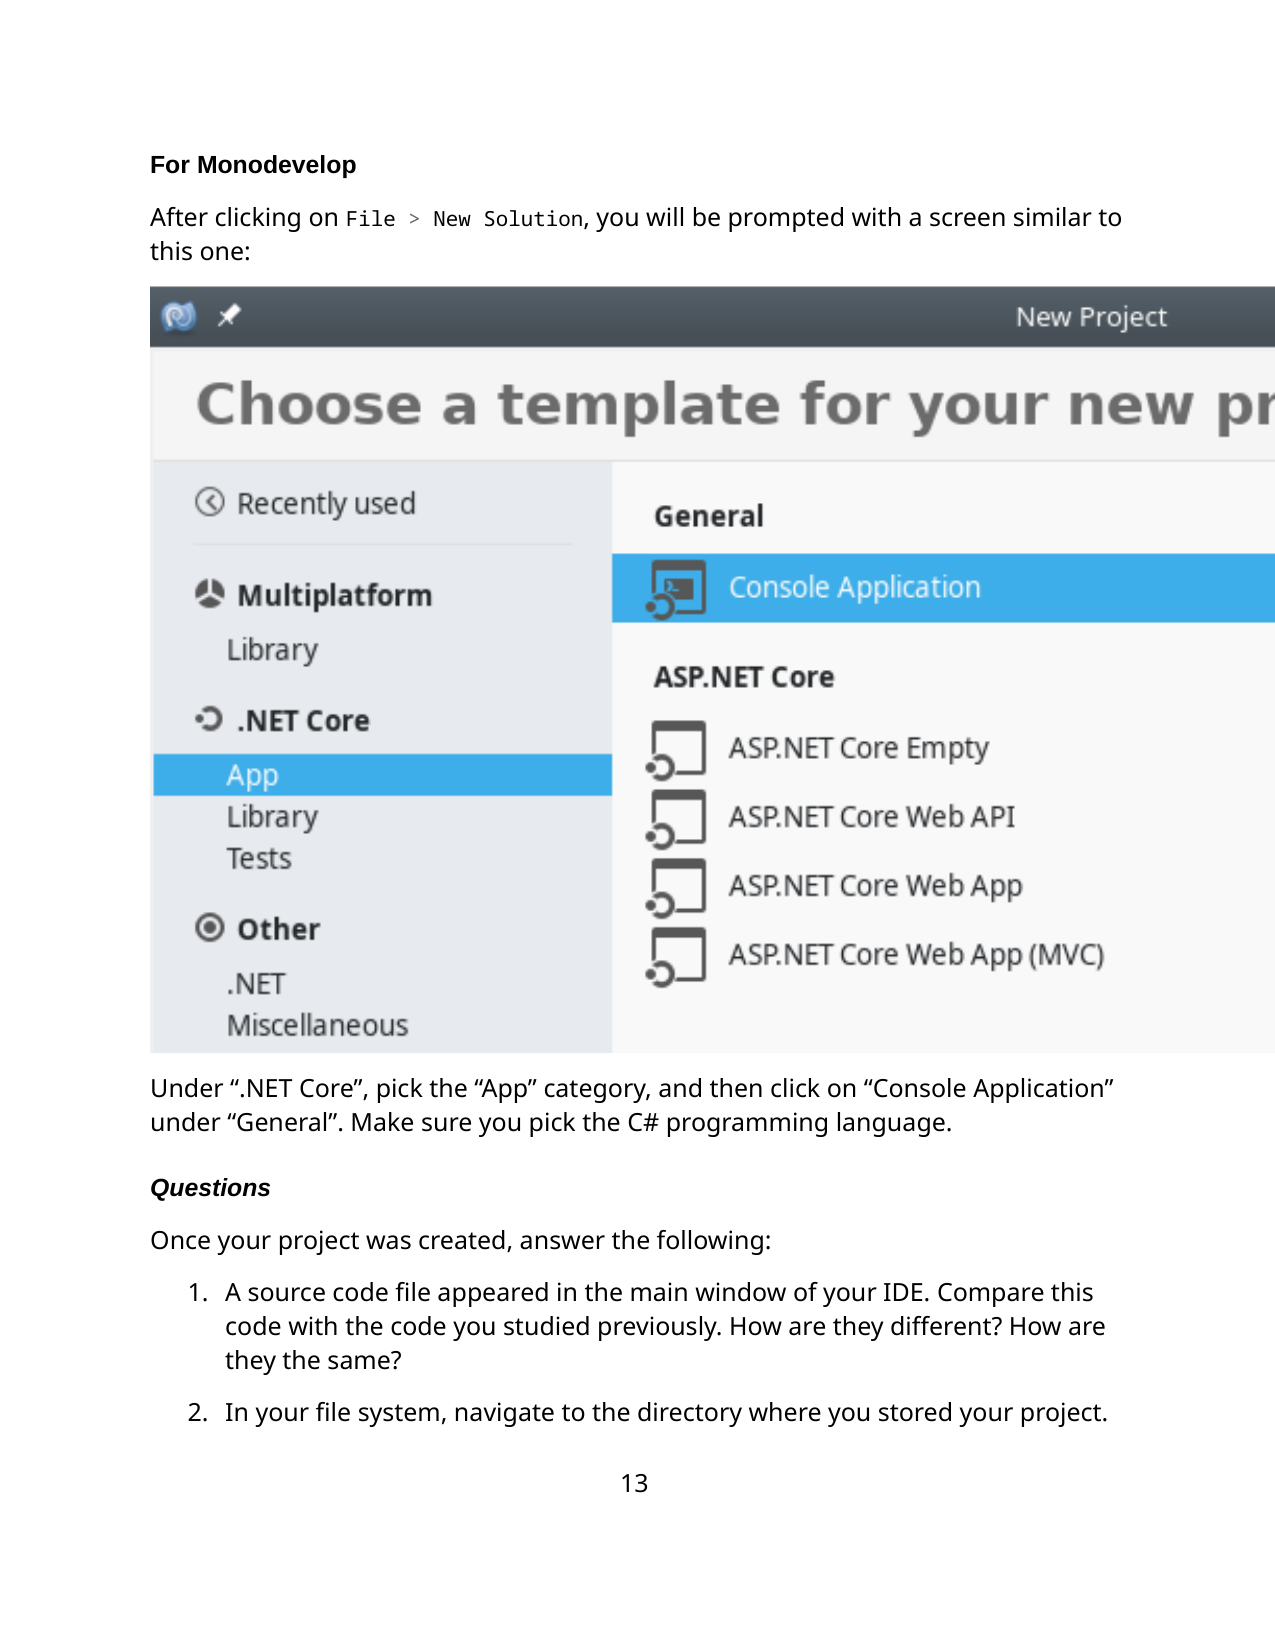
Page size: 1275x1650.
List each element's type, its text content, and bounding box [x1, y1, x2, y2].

text After clicking on File > New Solution, you will be prompted with a screen similar to this one: [150, 200, 1125, 268]
subtitle Questions [150, 1173, 1125, 1201]
text Once your project was created, answer the following: [150, 1223, 1125, 1257]
text Under “.NET Core”, pick the “App” category, and then click on “Console Application” under “General”. Make sure you pick the C# programming language. [150, 1071, 1125, 1139]
picture [150, 286, 1275, 1053]
list In your file system, navigate to the directory where you stored your project. [187, 1395, 1125, 1429]
subtitle For Monodevelop [150, 150, 1125, 178]
list A source code file appeared in the main window of your IDE. Compare this code with the code you studied previously. How are they different? How are they the same? [187, 1275, 1125, 1377]
